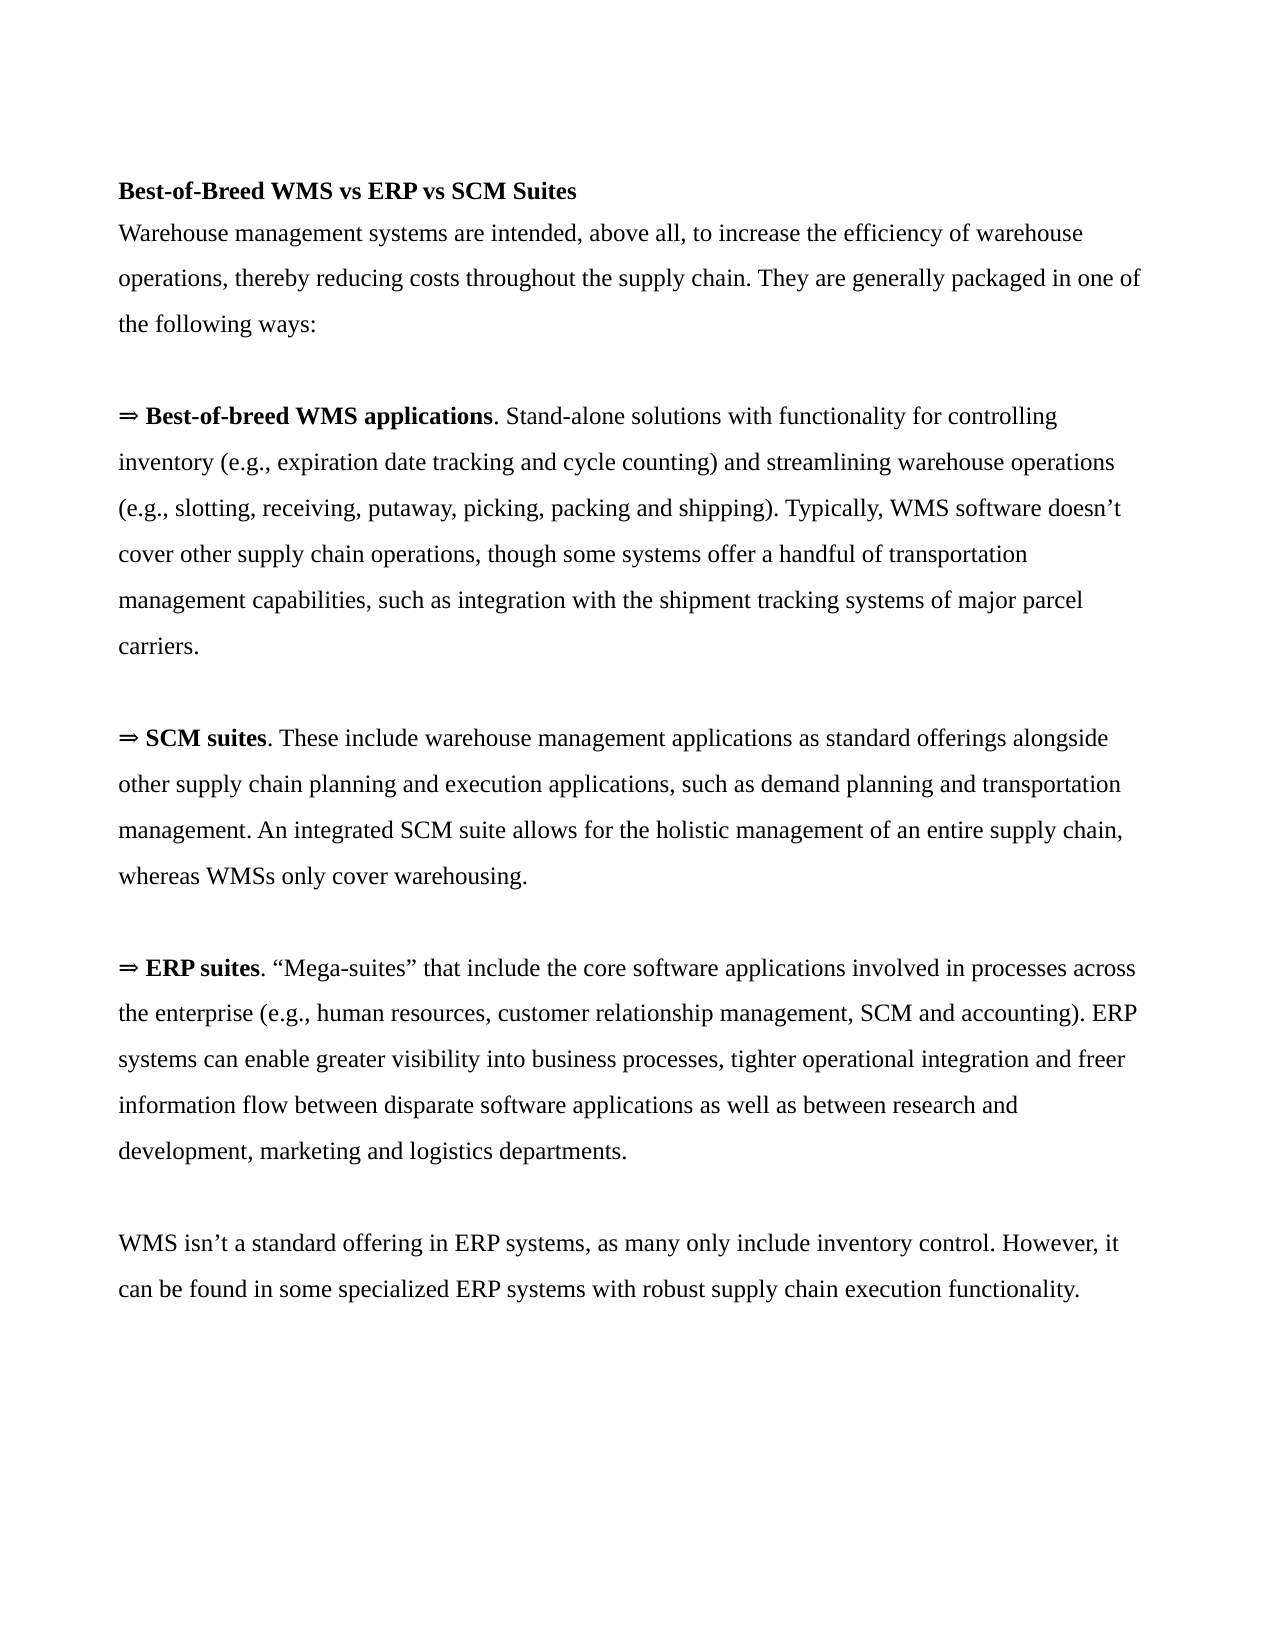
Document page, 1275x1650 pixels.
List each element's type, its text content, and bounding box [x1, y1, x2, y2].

text WMS isn’t a standard offering in ERP systems, as many only include inventory control. However, it can be found in some specialized ERP systems with robust supply chain execution functionality. [118, 1228, 1157, 1303]
subtitle Best-of-Breed WMS vs ERP vs SCM Suites [118, 176, 1157, 205]
text ⇒ Best-of-breed WMS applications. Stand-alone solutions with functionality for controlling inventory (e.g., expiration date tracking and cycle counting) and streamlining warehouse operations (e.g., slotting, receiving, putaway, picking, packing and shipping). Typically, WMS software doesn’t cover other supply chain operations, though some systems offer a handful of transportation management capabilities, such as integration with the shipment tracking systems of major parcel carriers. [118, 401, 1157, 660]
text ⇒ ERP suites. “Mega-suites” that include the core software applications involved in processes across the enterprise (e.g., human resources, customer relationship management, SCM and accounting). ERP systems can enable greater visibility into business processes, tighter operational integration and freer information flow between disparate software applications as well as between research and development, marketing and logistics departments. [118, 953, 1157, 1165]
text Warehouse management systems are intended, above all, to increase the efficiency of warehouse operations, thereby reducing costs throughout the supply chain. They are generally packaged in one of the following ways: [118, 218, 1157, 338]
text ⇒ SCM suites. These include warehouse management applications as standard offerings alongside other supply chain planning and execution applications, such as demand planning and transportation management. An integrated SCM suite allows for the holistic management of an entire supply chain, whereas WMSs only cover warehousing. [118, 723, 1157, 889]
